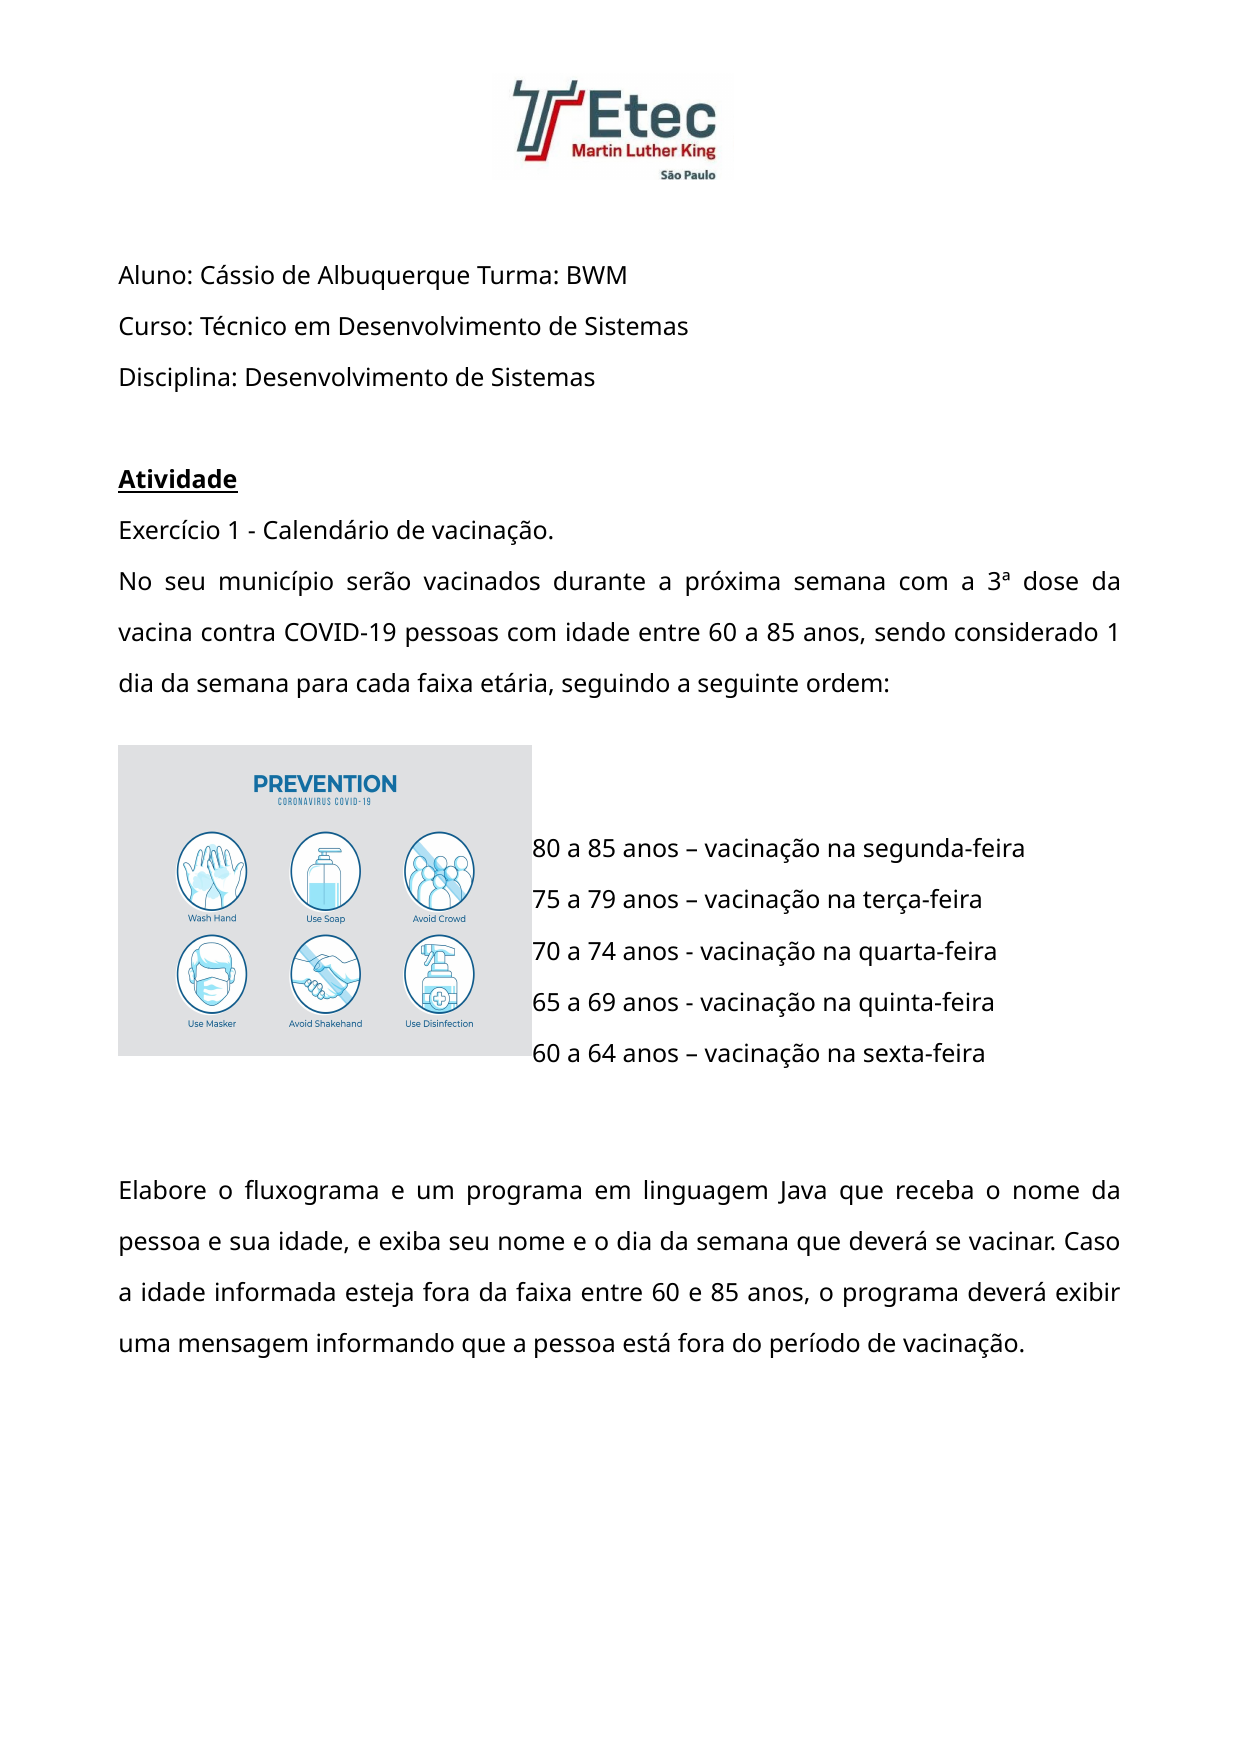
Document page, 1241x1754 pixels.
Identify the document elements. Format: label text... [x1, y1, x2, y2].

text Elabore o fluxograma e um programa em linguagem Java que receba o nome da pessoa e sua idade, e exiba seu nome e o dia da semana que deverá se vacinar. Caso a idade informada esteja fora da faixa entre 60 e 85 anos, o programa deverá exibir uma mensagem informando que a pessoa está fora do período de vacinação. [118, 1172, 1122, 1360]
picture [118, 745, 532, 1056]
text 80 a 85 anos – vacinação na segunda-feira [532, 831, 1122, 865]
text 65 a 69 anos - vacinação na quinta-feira [532, 984, 1122, 1018]
text Aluno: Cássio de Albuquerque Turma: BWM [118, 258, 1122, 292]
text 75 a 79 anos – vacinação na terça-feira [532, 882, 1122, 916]
text Exercício 1 - Calendário de vacinação. [118, 513, 1122, 547]
text Disciplina: Desenvolvimento de Sistemas [118, 360, 1122, 394]
text 60 a 64 anos – vacinação na sexta-feira [118, 1035, 1122, 1069]
text No seu município serão vacinados durante a próxima semana com a 3ª dose da vacina contra COVID-19 pessoas com idade entre 60 a 85 anos, sendo considerado 1 dia da semana para cada faixa etária, seguindo a seguinte ordem: [118, 564, 1122, 700]
text 70 a 74 anos - vacinação na quarta-feira [532, 933, 1122, 967]
picture [492, 73, 734, 180]
text Atividade [118, 462, 1122, 496]
text Curso: Técnico em Desenvolvimento de Sistemas [118, 309, 1122, 343]
